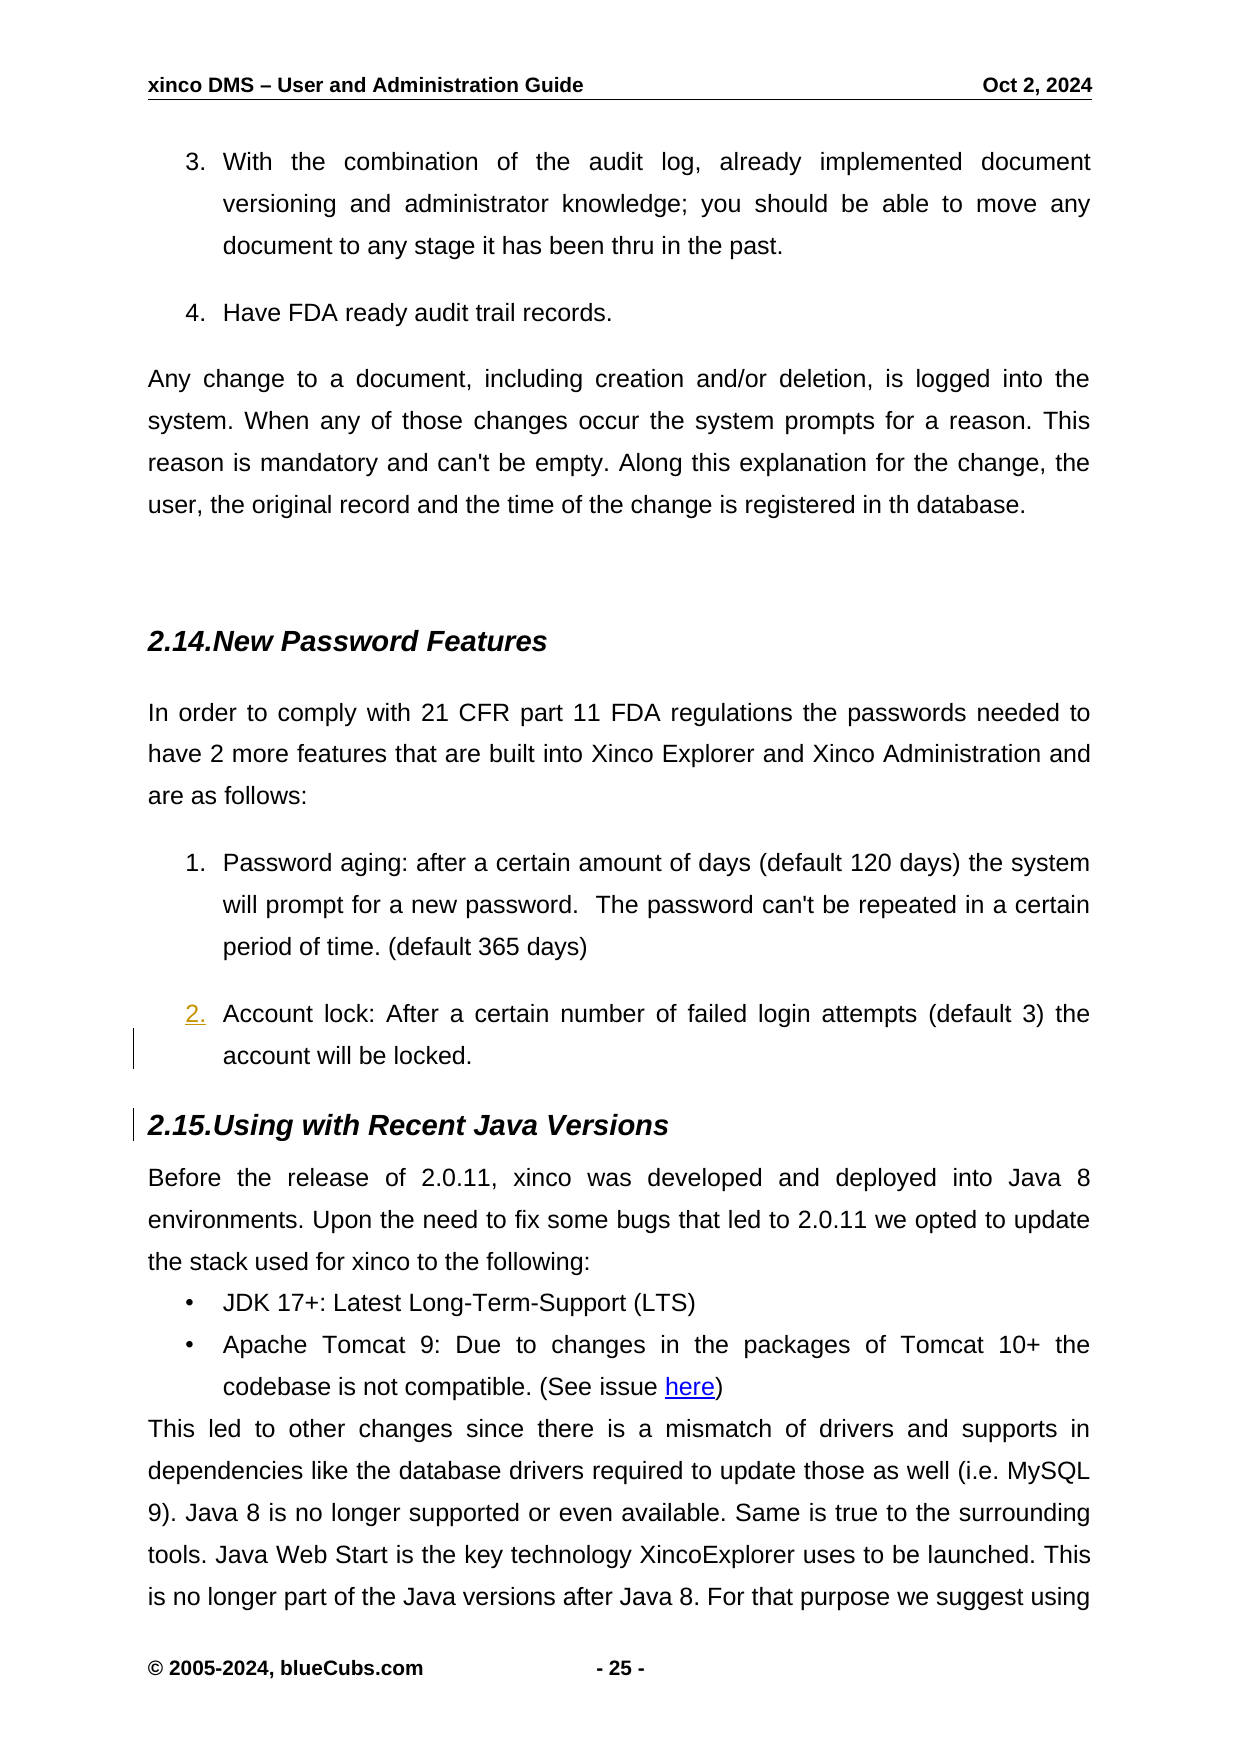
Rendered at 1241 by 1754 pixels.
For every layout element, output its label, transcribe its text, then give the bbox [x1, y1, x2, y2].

list Apache Tomcat 9: Due to changes in the packages of Tomcat 10+ the codebase is not compatible. (See issue here) [185, 1331, 1092, 1401]
list Account lock: After a certain number of failed login attempts (default 3) the account will be locked. [185, 1000, 1092, 1069]
subtitle New Password Features [148, 624, 1092, 657]
text Any change to a document, including creation and/or deletion, is logged into the system. When any of those changes occur the system prompts for a reason. This reason is mandatory and can't be empty. Along this explanation for the change, the user, the original record and the time of the change is registered in th database. [148, 365, 1092, 519]
list Have FDA ready audit trail records. [185, 298, 1092, 326]
list With the combination of the audit log, already implemented document versioning and administrator knowledge; you should be able to move any document to any stage it has been thru in the past. [185, 148, 1092, 259]
list Password aging: after a certain amount of days (default 120 days) the system will prompt for a new password. The password can't be repeated in a certain period of time. (default 365 days) [185, 849, 1092, 961]
text Before the release of 2.0.11, xinco was developed and deployed into Java 8 environments. Upon the need to fix some bugs that led to 2.0.11 we opted to update the stack used for xinco to the following: [148, 1163, 1092, 1275]
subtitle Using with Recent Java Versions [148, 1108, 1092, 1141]
text In order to comply with 21 CFR part 11 FDA regulations the passwords needed to have 2 more features that are built into Xinco Explorer and Xinco Administration and are as follows: [148, 698, 1092, 810]
text This led to other changes since there is a mismatch of drivers and supports in dependencies like the database drivers required to update those as well (i.e. MySQL 9). Java 8 is no longer supported or even available. Same is true to the surrounding tools. Java Web Start is the key technology XincoExplorer uses to be launched. This is no longer part of the Java versions after Java 8. For that purpose we suggest using [148, 1415, 1092, 1610]
list JDK 17+: Latest Long-Term-Support (LTS) [185, 1289, 1092, 1317]
